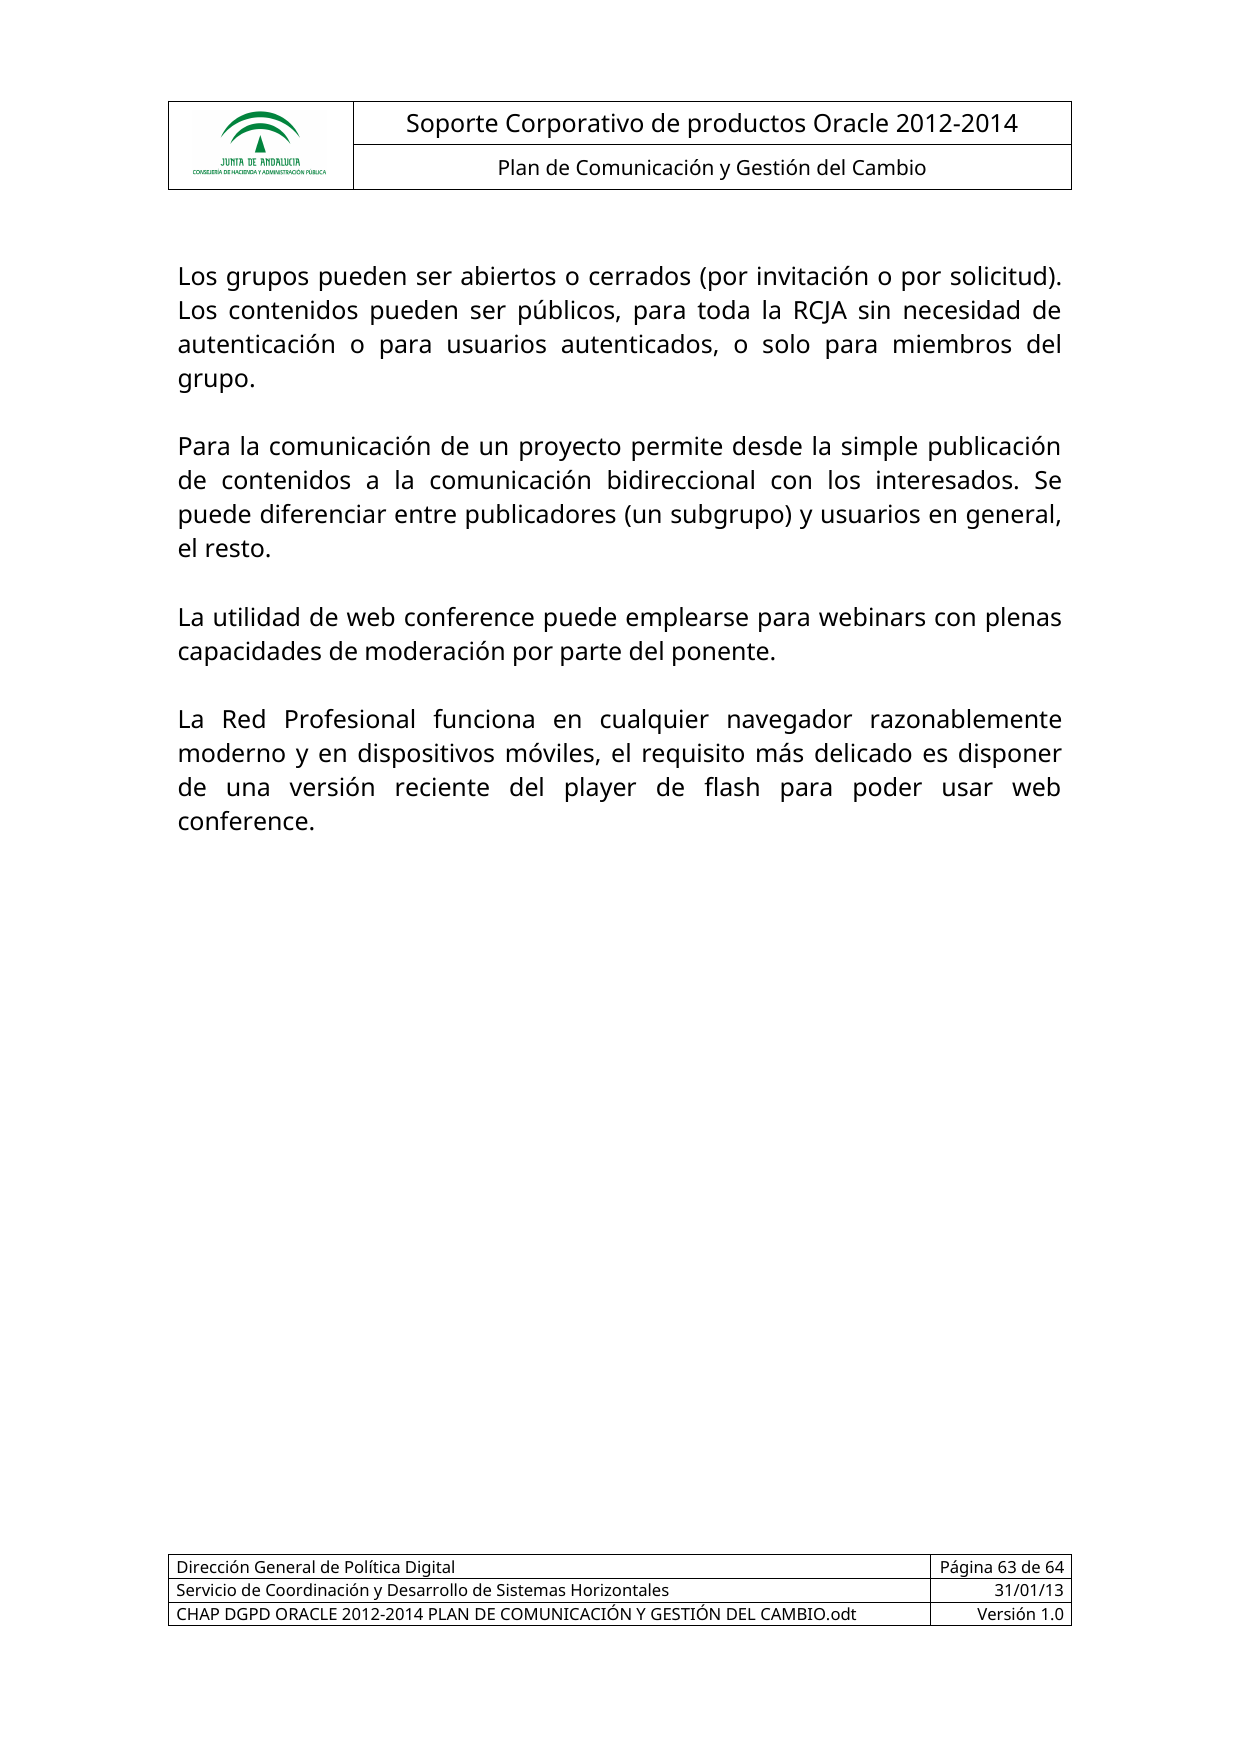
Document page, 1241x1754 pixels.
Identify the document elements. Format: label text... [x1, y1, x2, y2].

picture [192, 110, 327, 175]
text La utilidad de web conference puede emplearse para webinars con plenas capacidades de moderación por parte del ponente. [177, 599, 1063, 667]
text Los grupos pueden ser abiertos o cerrados (por invitación o por solicitud). Los contenidos pueden ser públicos, para toda la RCJA sin necesidad de autenticación o para usuarios autenticados, o solo para miembros del grupo. [177, 258, 1063, 395]
text La Red Profesional funciona en cualquier navegador razonablemente moderno y en dispositivos móviles, el requisito más delicado es disponer de una versión reciente del player de flash para poder usar web conference. [177, 701, 1063, 838]
text Para la comunicación de un proyecto permite desde la simple publicación de contenidos a la comunicación bidireccional con los interesados. Se puede diferenciar entre publicadores (un subgrupo) y usuarios en general, el resto. [177, 429, 1063, 565]
